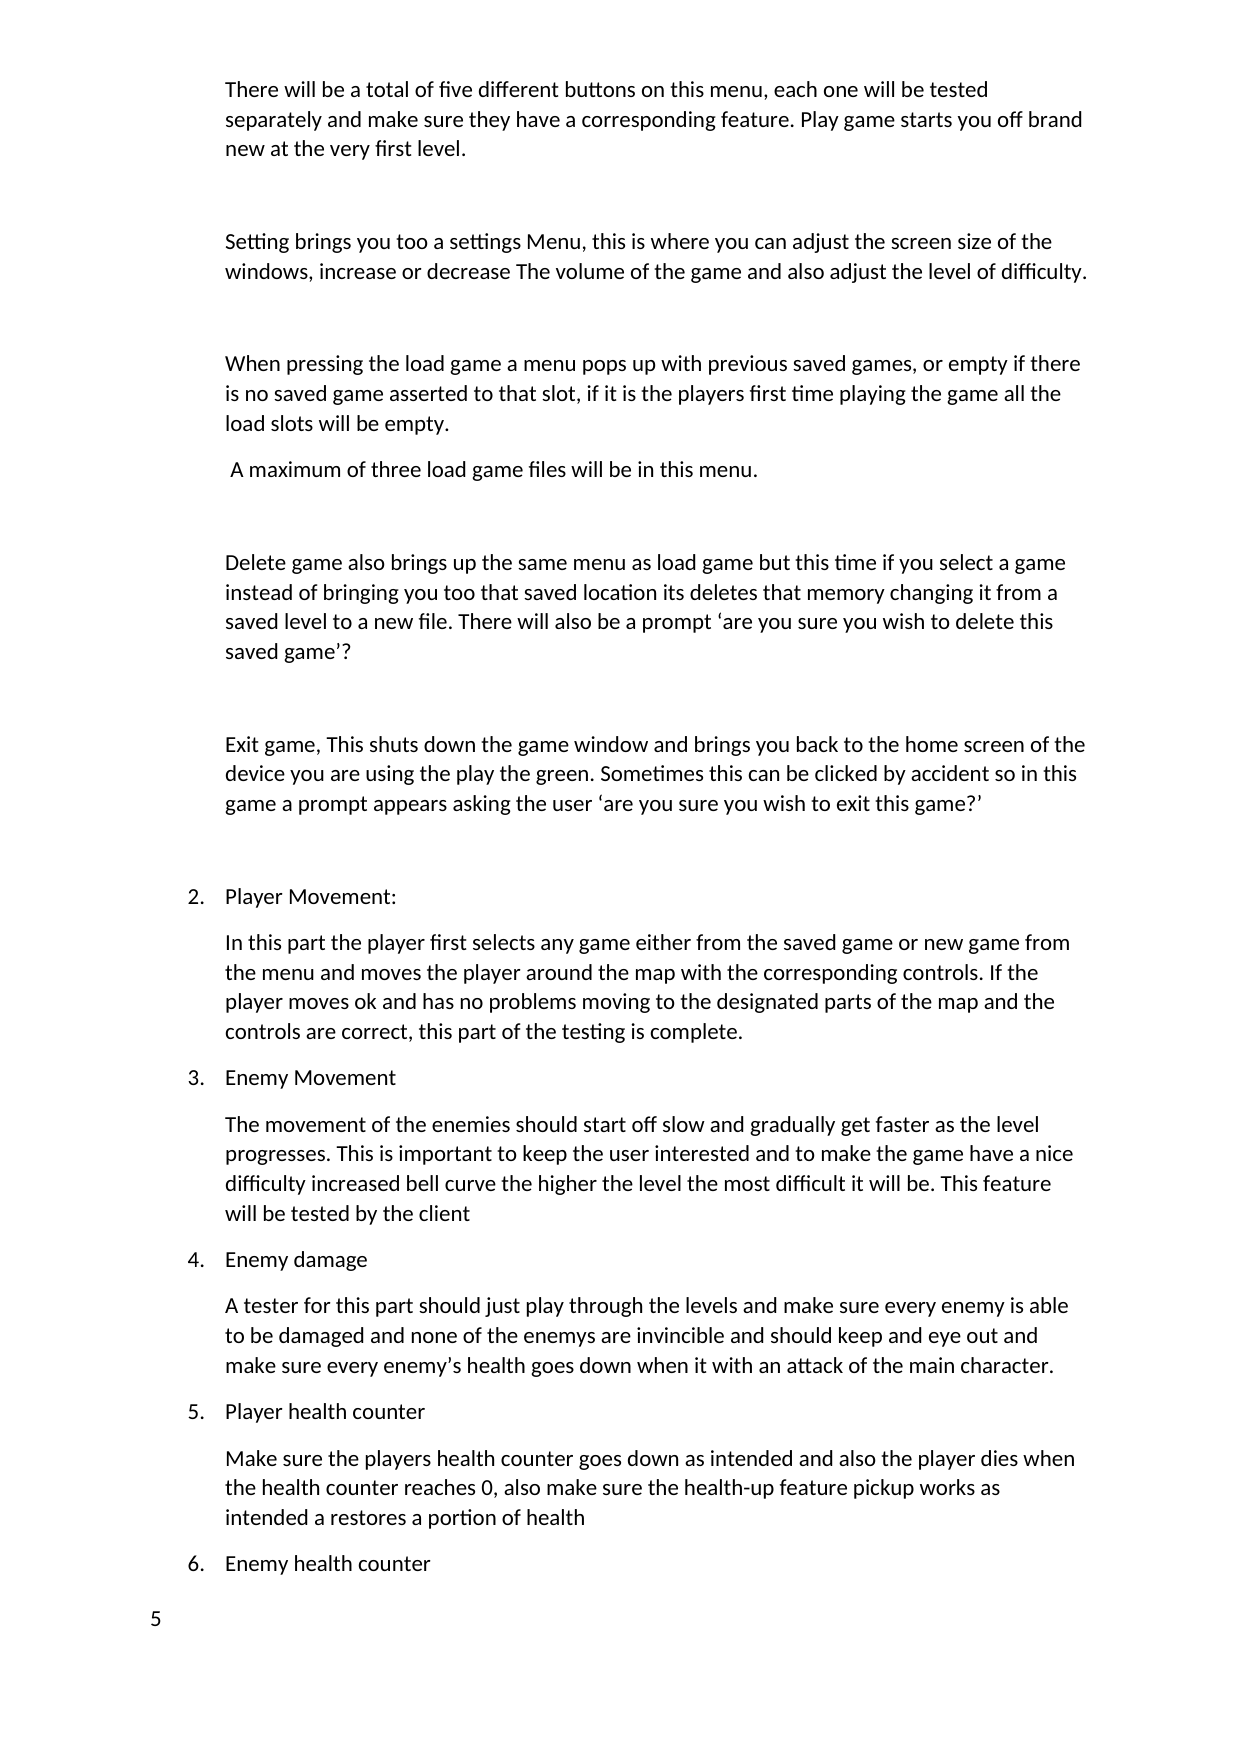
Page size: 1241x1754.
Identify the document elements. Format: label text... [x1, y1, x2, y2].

list Player health counter [187, 1397, 1090, 1425]
list There will be a total of five different buttons on this menu, each one will be tested separately and make sure they have a corresponding feature. Play game starts you off brand new at the very first level. [225, 75, 1090, 162]
list The movement of the enemies should start off slow and gradually get faster as the level progresses. This is important to keep the user interested and to make the game have a nice difficulty increased bell curve the higher the level the most difficult it will be. This feature will be tested by the client [225, 1110, 1090, 1227]
list Exit game, This shuts down the game window and brings you back to the home screen of the device you are using the play the green. Sometimes this can be clicked by accident so in this game a prompt appears asking the user ‘are you sure you wish to exit this game?’ [225, 730, 1090, 817]
list Enemy health counter [187, 1549, 1090, 1577]
list Enemy damage [187, 1245, 1090, 1273]
list In this part the player first selects any game either from the saved game or new game from the menu and moves the player around the map with the corresponding controls. If the player moves ok and has no problems moving to the designated parts of the map and the controls are correct, this part of the testing is complete. [225, 928, 1090, 1045]
list When pressing the load game a menu pops up with previous saved games, or empty if there is no saved game asserted to that slot, if it is the players first time playing the game all the load slots will be empty. [225, 349, 1090, 437]
list A tester for this part should just play through the levels and make sure every enemy is able to be damaged and none of the enemys are invincible and should keep and eye out and make sure every enemy’s health goes down when it with an attack of the main character. [225, 1292, 1090, 1379]
list Delete game also brings up the same menu as load game but this time if you select a game instead of bringing you too that saved location its deletes that memory changing it from a saved level to a new file. There will also be a prompt ‘are you sure you wish to delete this saved game’? [225, 548, 1090, 665]
list Make sure the players health counter goes down as intended and also the player dies when the health counter reaches 0, also make sure the health-up feature pickup works as intended a restores a portion of health [225, 1444, 1090, 1531]
list Player Movement: [187, 882, 1090, 910]
list Enemy Movement [187, 1063, 1090, 1092]
list Setting brings you too a settings Menu, this is where you can adjust the screen size of the windows, increase or decrease The volume of the game and also adjust the level of difficulty. [225, 227, 1090, 285]
list A maximum of three load game files will be in this menu. [225, 455, 1090, 483]
